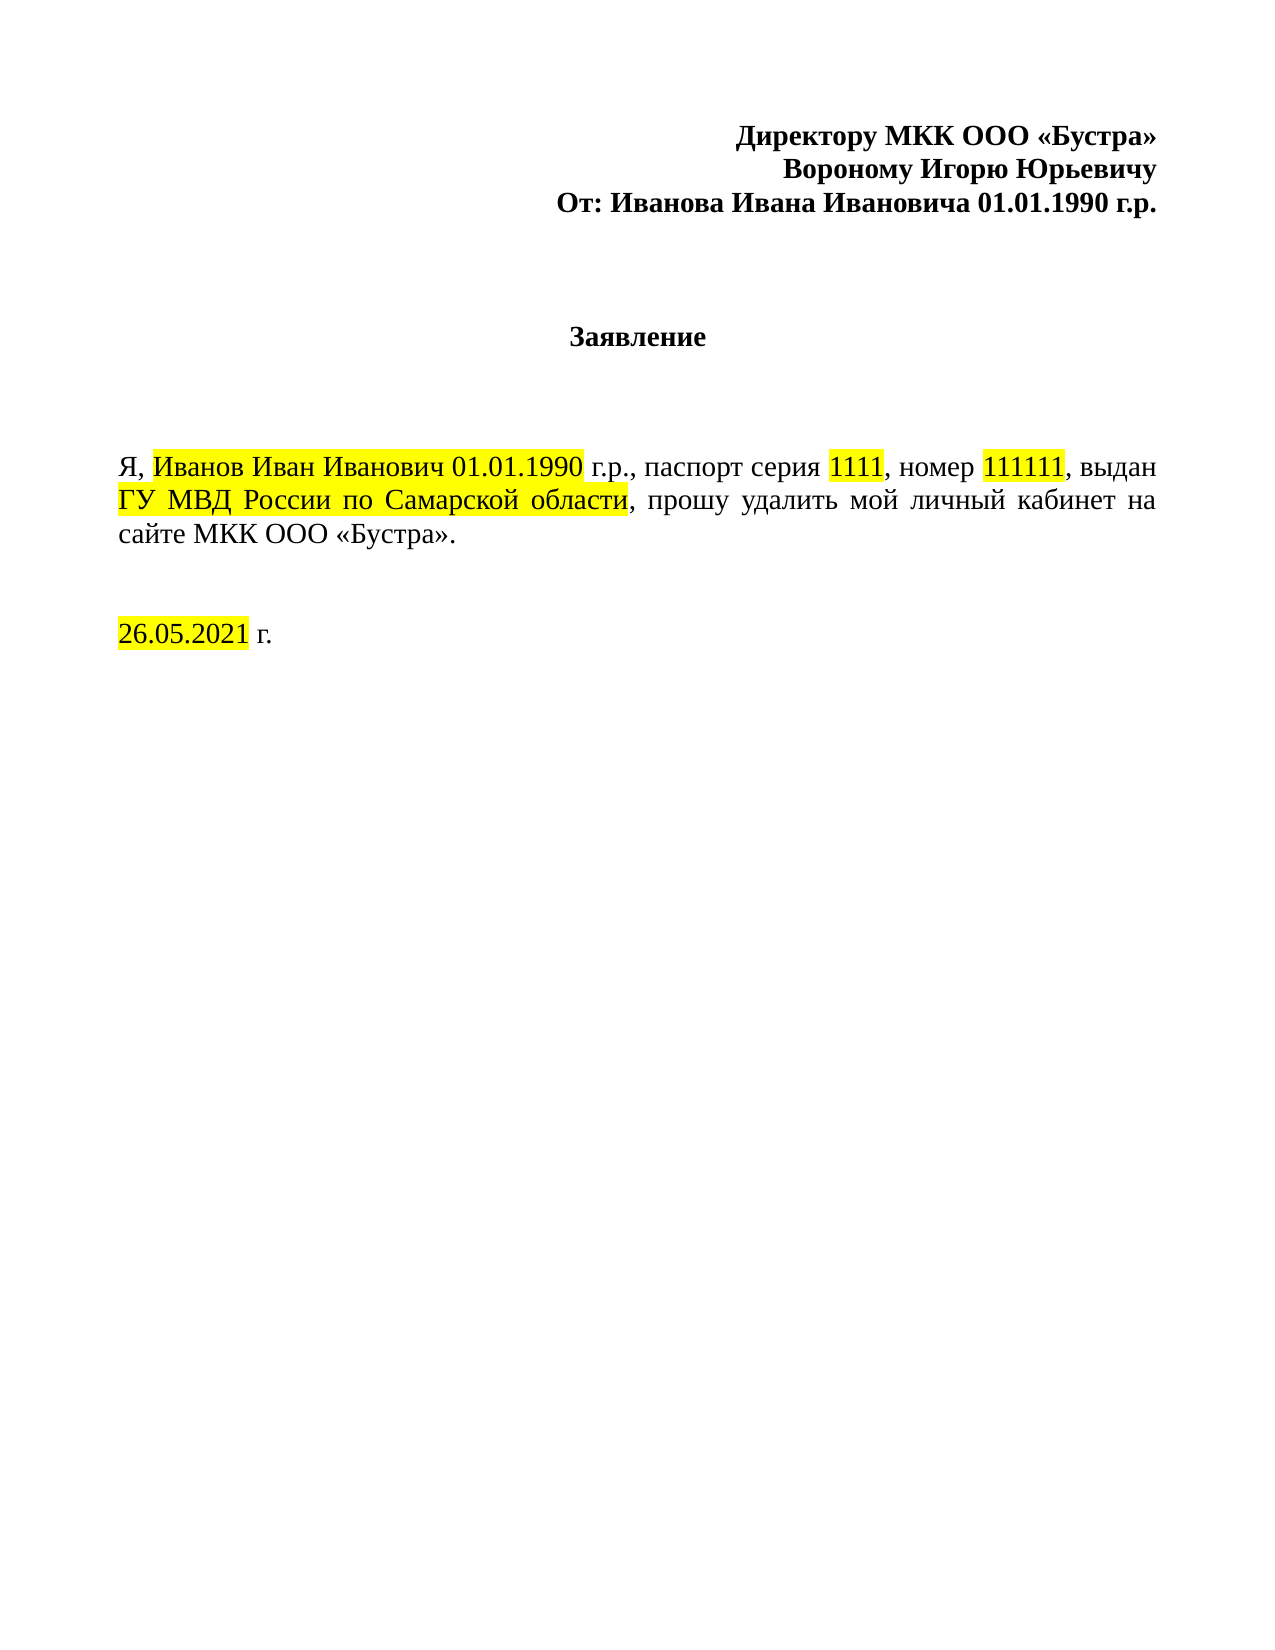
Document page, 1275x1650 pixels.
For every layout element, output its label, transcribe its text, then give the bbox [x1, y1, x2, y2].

text От: Иванова Ивана Ивановича 01.01.1990 г.р. [118, 185, 1157, 219]
text Заявление [118, 319, 1157, 353]
text Вороному Игорю Юрьевичу [118, 152, 1157, 185]
text 26.05.2021 г. [118, 616, 1157, 650]
text Директору МКК ООО «Бустра» [118, 118, 1157, 152]
text Я, Иванов Иван Иванович 01.01.1990 г.р., паспорт серия 1111, номер 111111, выдан ГУ МВД России по Самарской области, прошу удалить мой личный кабинет на сайте МКК ООО «Бустра». [118, 449, 1157, 549]
